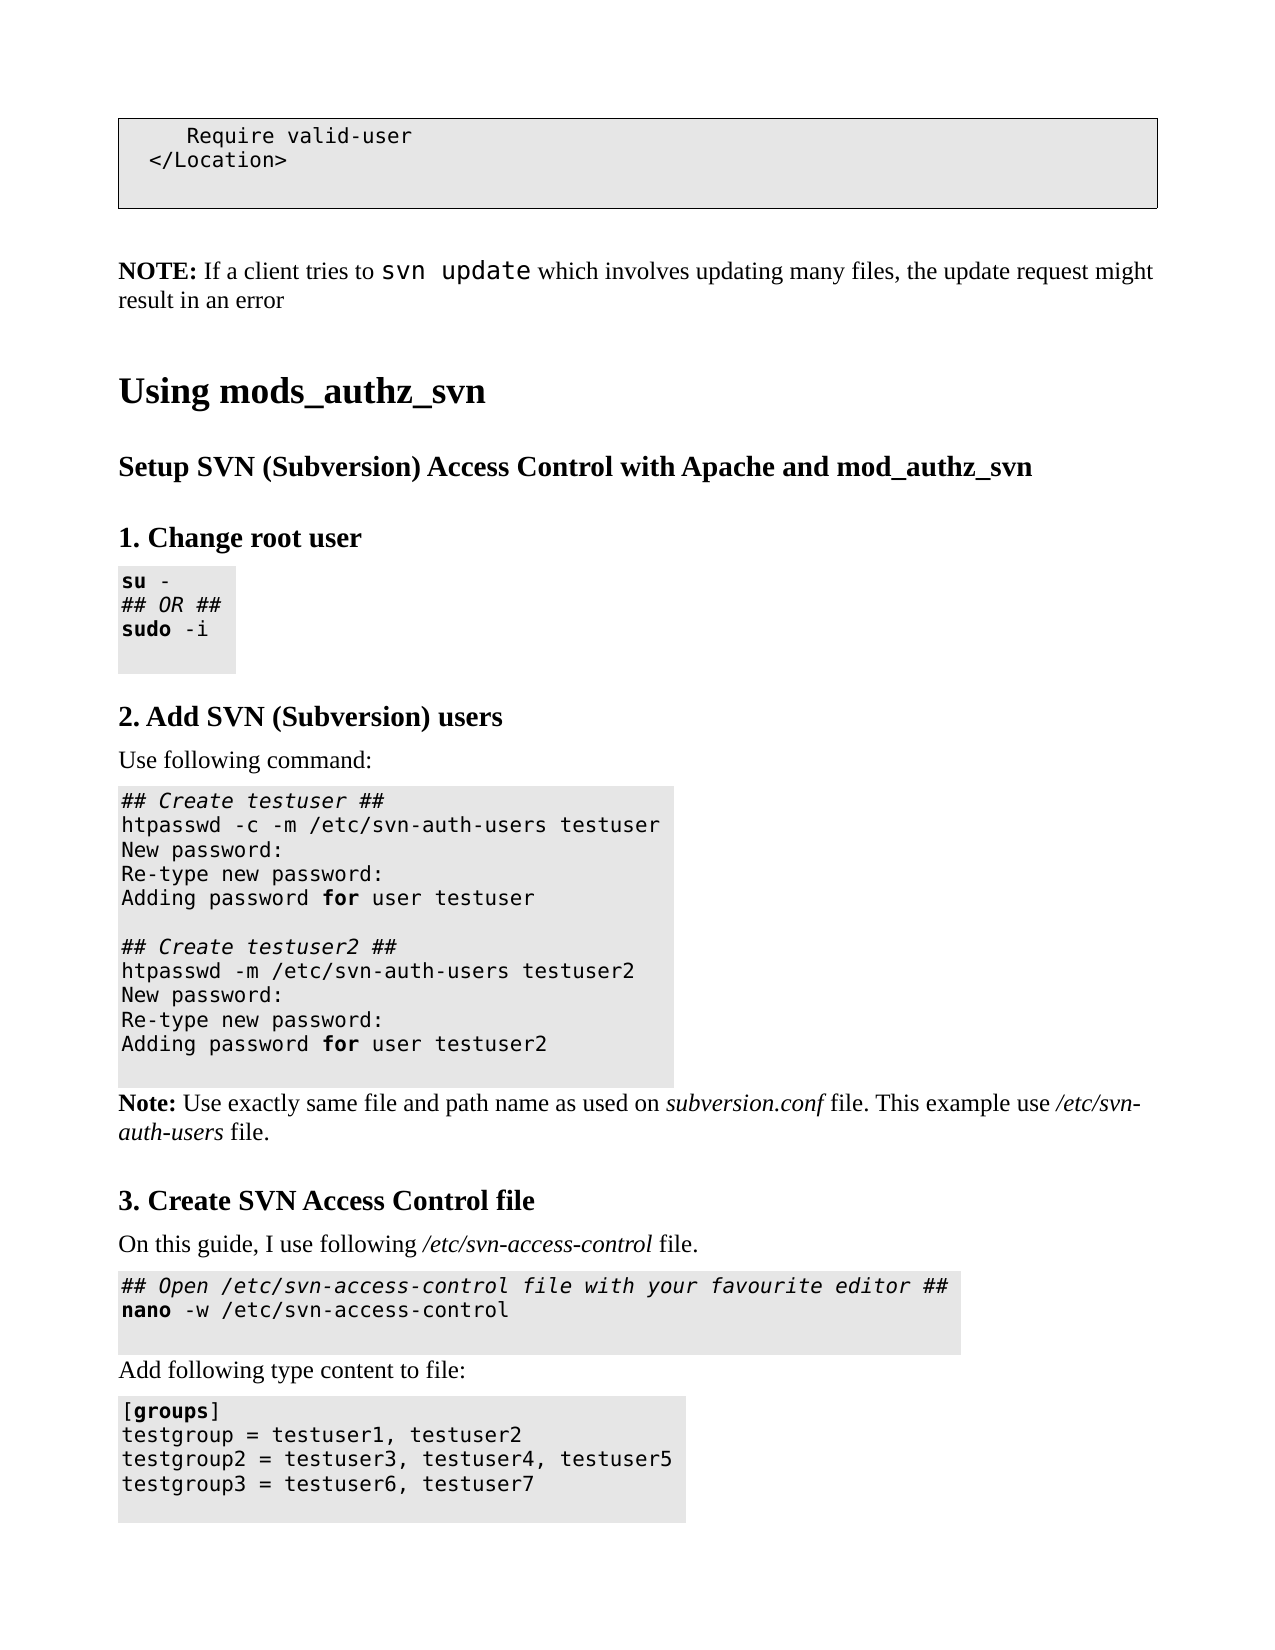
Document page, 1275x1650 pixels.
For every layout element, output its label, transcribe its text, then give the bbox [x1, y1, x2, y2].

text Using mods_authz_svn [118, 368, 1157, 411]
text Add following type content to file: [118, 1355, 1157, 1383]
subtitle 2. Add SVN (Subversion) users [118, 699, 1157, 732]
table_header ## Open /etc/svn-access-control file with your favourite editor ## nano -w /etc/svn-access-control [118, 1271, 961, 1355]
subtitle Setup SVN (Subversion) Access Control with Apache and mod_authz_svn [118, 449, 1157, 482]
text On this guide, I use following /etc/svn-access-control file. [118, 1229, 1157, 1258]
subtitle 3. Create SVN Access Control file [118, 1183, 1157, 1217]
table_header su - ## OR ## sudo -i [118, 566, 236, 674]
text Note: Use exactly same file and path name as used on subversion.conf file. This example use /etc/svn-auth-users file. [118, 1088, 1157, 1146]
text Use following command: [118, 745, 1157, 774]
text NOTE: If a client tries to svn update which involves updating many files, the update request might result in an error [118, 256, 1157, 314]
table_header [groups] testgroup = testuser1, testuser2 testgroup2 = testuser3, testuser4, testuser5 testgroup3 = testuser6, testuser7 [118, 1396, 686, 1523]
table_header Require valid-user </Location> [119, 119, 1157, 208]
table_header ## Create testuser ## htpasswd -c -m /etc/svn-auth-users testuser New password: Re-type new password: Adding password for user testuser ## Create testuser2 ## htpasswd -m /etc/svn-auth-users testuser2 New password: Re-type new password: Adding password for user testuser2 [118, 786, 674, 1088]
subtitle 1. Change root user [118, 520, 1157, 553]
